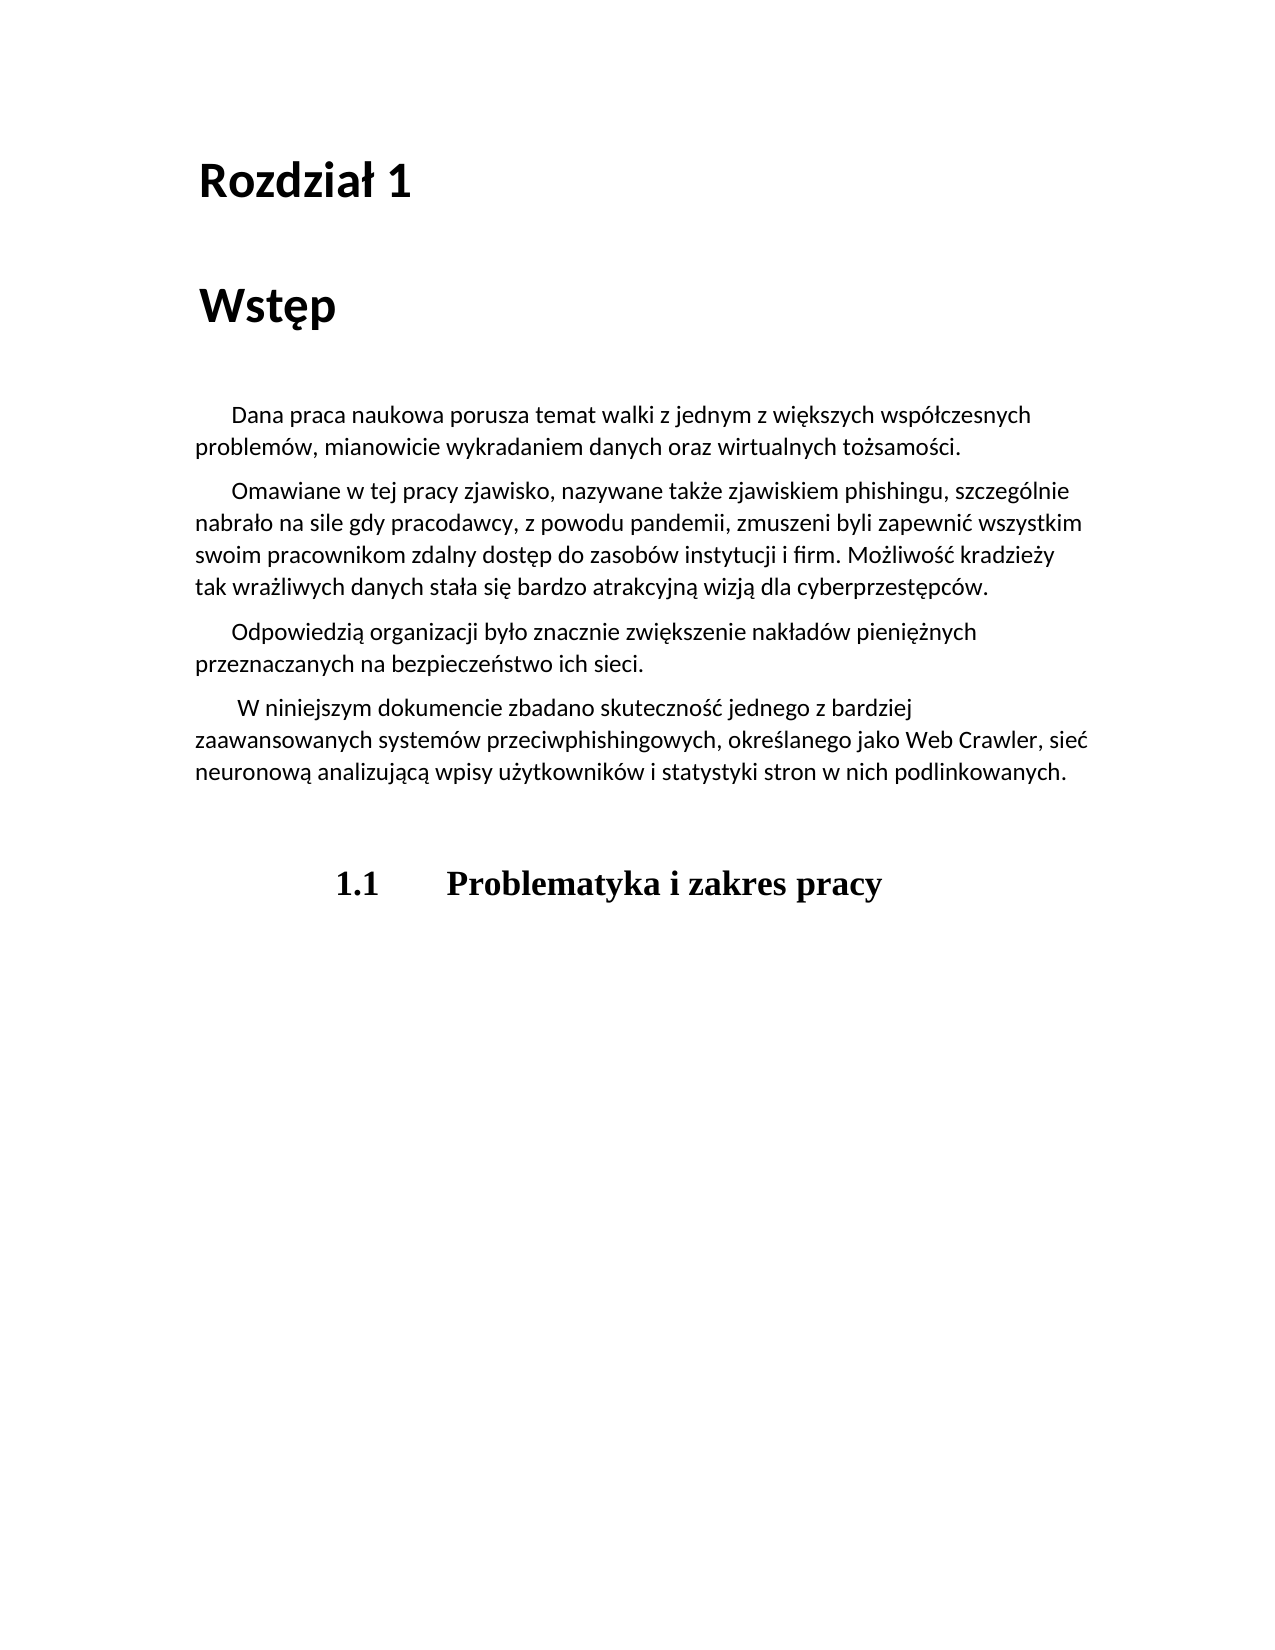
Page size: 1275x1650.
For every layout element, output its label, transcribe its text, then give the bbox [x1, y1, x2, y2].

text Odpowiedzią organizacji było znacznie zwiększenie nakładów pieniężnych przeznaczanych na bezpieczeństwo ich sieci. [195, 616, 1092, 678]
text Dana praca naukowa porusza temat walki z jednym z większych współczesnych problemów, mianowicie wykradaniem danych oraz wirtualnych tożsamości. [195, 399, 1092, 461]
subtitle Problematyka i zakres pracy [335, 862, 1127, 903]
text Omawiane w tej pracy zjawisko, nazywane także zjawiskiem phishingu, szczególnie nabrało na sile gdy pracodawcy, z powodu pandemii, zmuszeni byli zapewnić wszystkim swoim pracownikom zdalny dostęp do zasobów instytucji i firm. Możliwość kradzieży tak wrażliwych danych stała się bardzo atrakcyjną wizją dla cyberprzestępców. [195, 475, 1092, 602]
text Wstęp [199, 273, 602, 336]
text Rozdział 1 [199, 148, 602, 210]
text W niniejszym dokumencie zbadano skuteczność jednego z bardziej zaawansowanych systemów przeciwphishingowych, określanego jako Web Crawler, sieć neuronową analizującą wpisy użytkowników i statystyki stron w nich podlinkowanych. [195, 692, 1092, 787]
